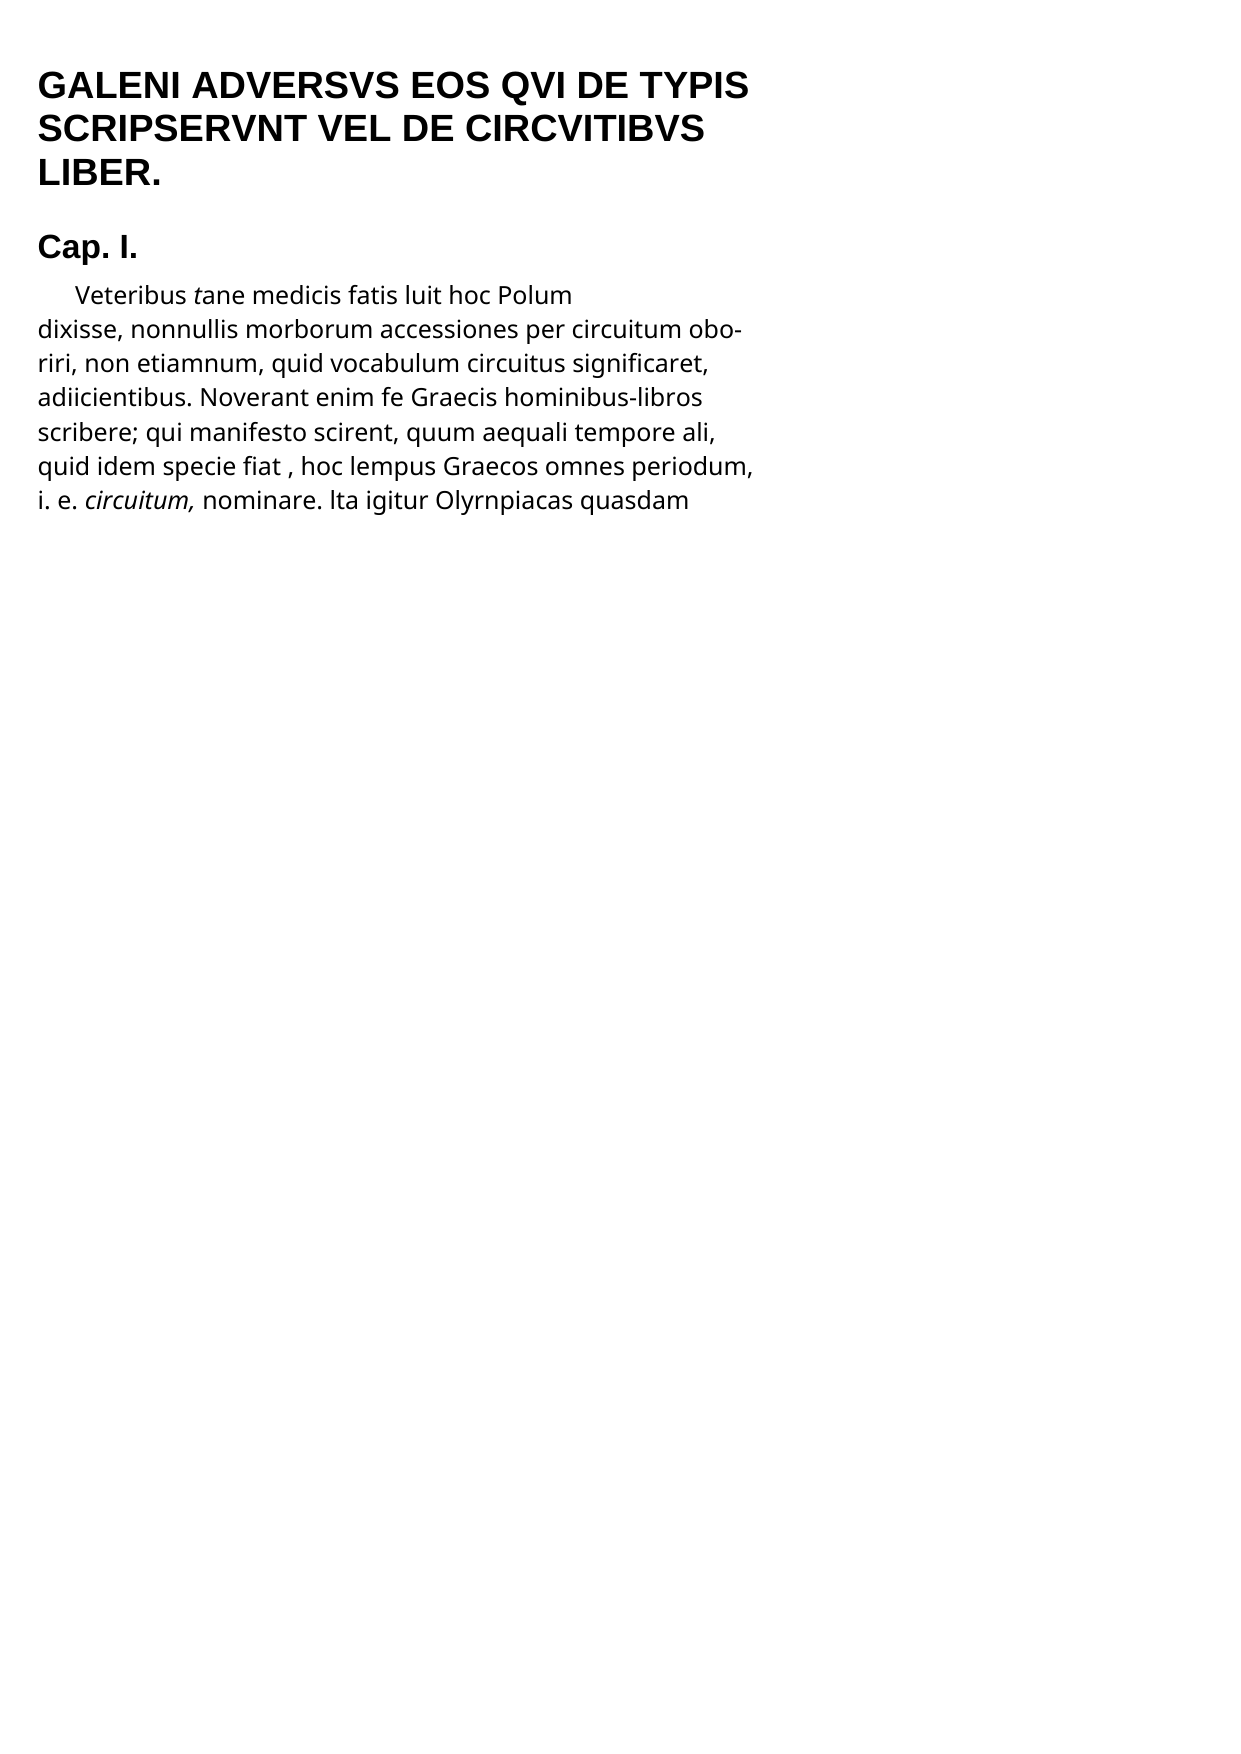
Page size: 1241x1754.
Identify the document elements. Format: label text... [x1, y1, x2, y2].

subtitle Cap. I. [37, 227, 1203, 265]
text Veteribus tane medicis fatis luit hoc Polum dixisse, nonnullis morborum accessiones per circuitum obo- riri, non etiamnum, quid vocabulum circuitus significaret, adiicientibus. Noverant enim fe Graecis hominibus-libros scribere; qui manifesto scirent, quum aequali tempore ali, quid idem specie fiat , hoc lempus Graecos omnes periodum, i. e. circuitum, nominare. lta igitur Olyrnpiacas quasdam [37, 278, 1203, 516]
subtitle GALENI ADVERSVS EOS QVI DE TYPIS SCRIPSERVNT VEL DE CIRCVITIBVS LIBER. [37, 62, 1203, 193]
